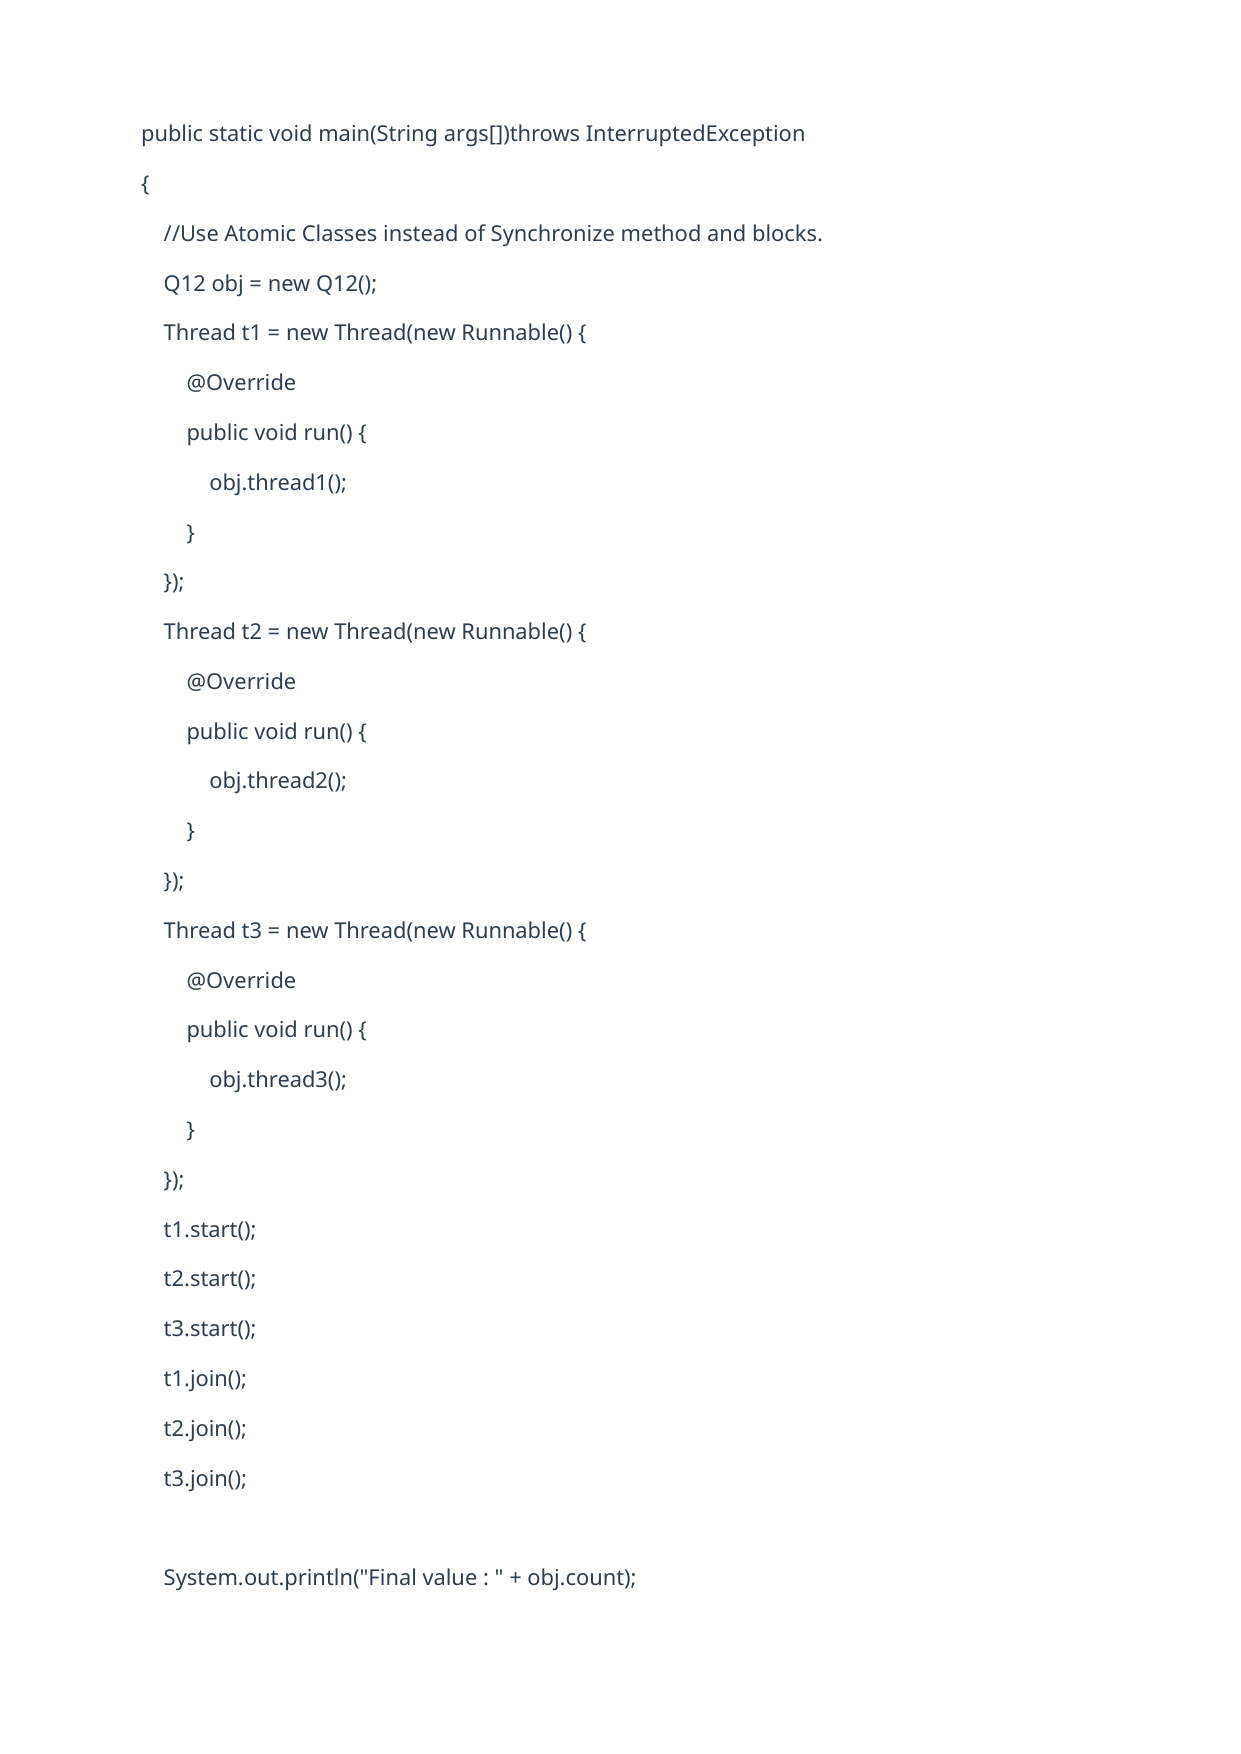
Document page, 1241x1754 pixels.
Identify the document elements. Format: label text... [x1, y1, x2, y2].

text } [118, 815, 1122, 845]
text @Override [118, 666, 1122, 696]
text t3.start(); [118, 1313, 1122, 1343]
text obj.thread3(); [118, 1064, 1122, 1094]
text } [118, 1114, 1122, 1144]
text t2.start(); [118, 1263, 1122, 1293]
text } [118, 516, 1122, 546]
text public void run() { [118, 716, 1122, 745]
text t1.start(); [118, 1213, 1122, 1243]
text Thread t3 = new Thread(new Runnable() { [118, 915, 1122, 944]
text Thread t2 = new Thread(new Runnable() { [118, 616, 1122, 646]
text System.out.println("Final value : " + obj.count); [118, 1562, 1122, 1592]
text public void run() { [118, 1014, 1122, 1044]
text }); [118, 1164, 1122, 1193]
text obj.thread1(); [118, 467, 1122, 496]
text t2.join(); [118, 1413, 1122, 1442]
text t3.join(); [118, 1462, 1122, 1492]
text Q12 obj = new Q12(); [118, 267, 1122, 297]
text }); [118, 566, 1122, 596]
text Thread t1 = new Thread(new Runnable() { [118, 317, 1122, 347]
text { [118, 168, 1122, 198]
text public static void main(String args[])throws InterruptedException [118, 118, 1122, 148]
text t1.join(); [118, 1363, 1122, 1393]
text obj.thread2(); [118, 765, 1122, 795]
text //Use Atomic Classes instead of Synchronize method and blocks. [118, 218, 1122, 247]
text @Override [118, 964, 1122, 994]
text public void run() { [118, 417, 1122, 447]
text @Override [118, 367, 1122, 397]
text }); [118, 865, 1122, 895]
